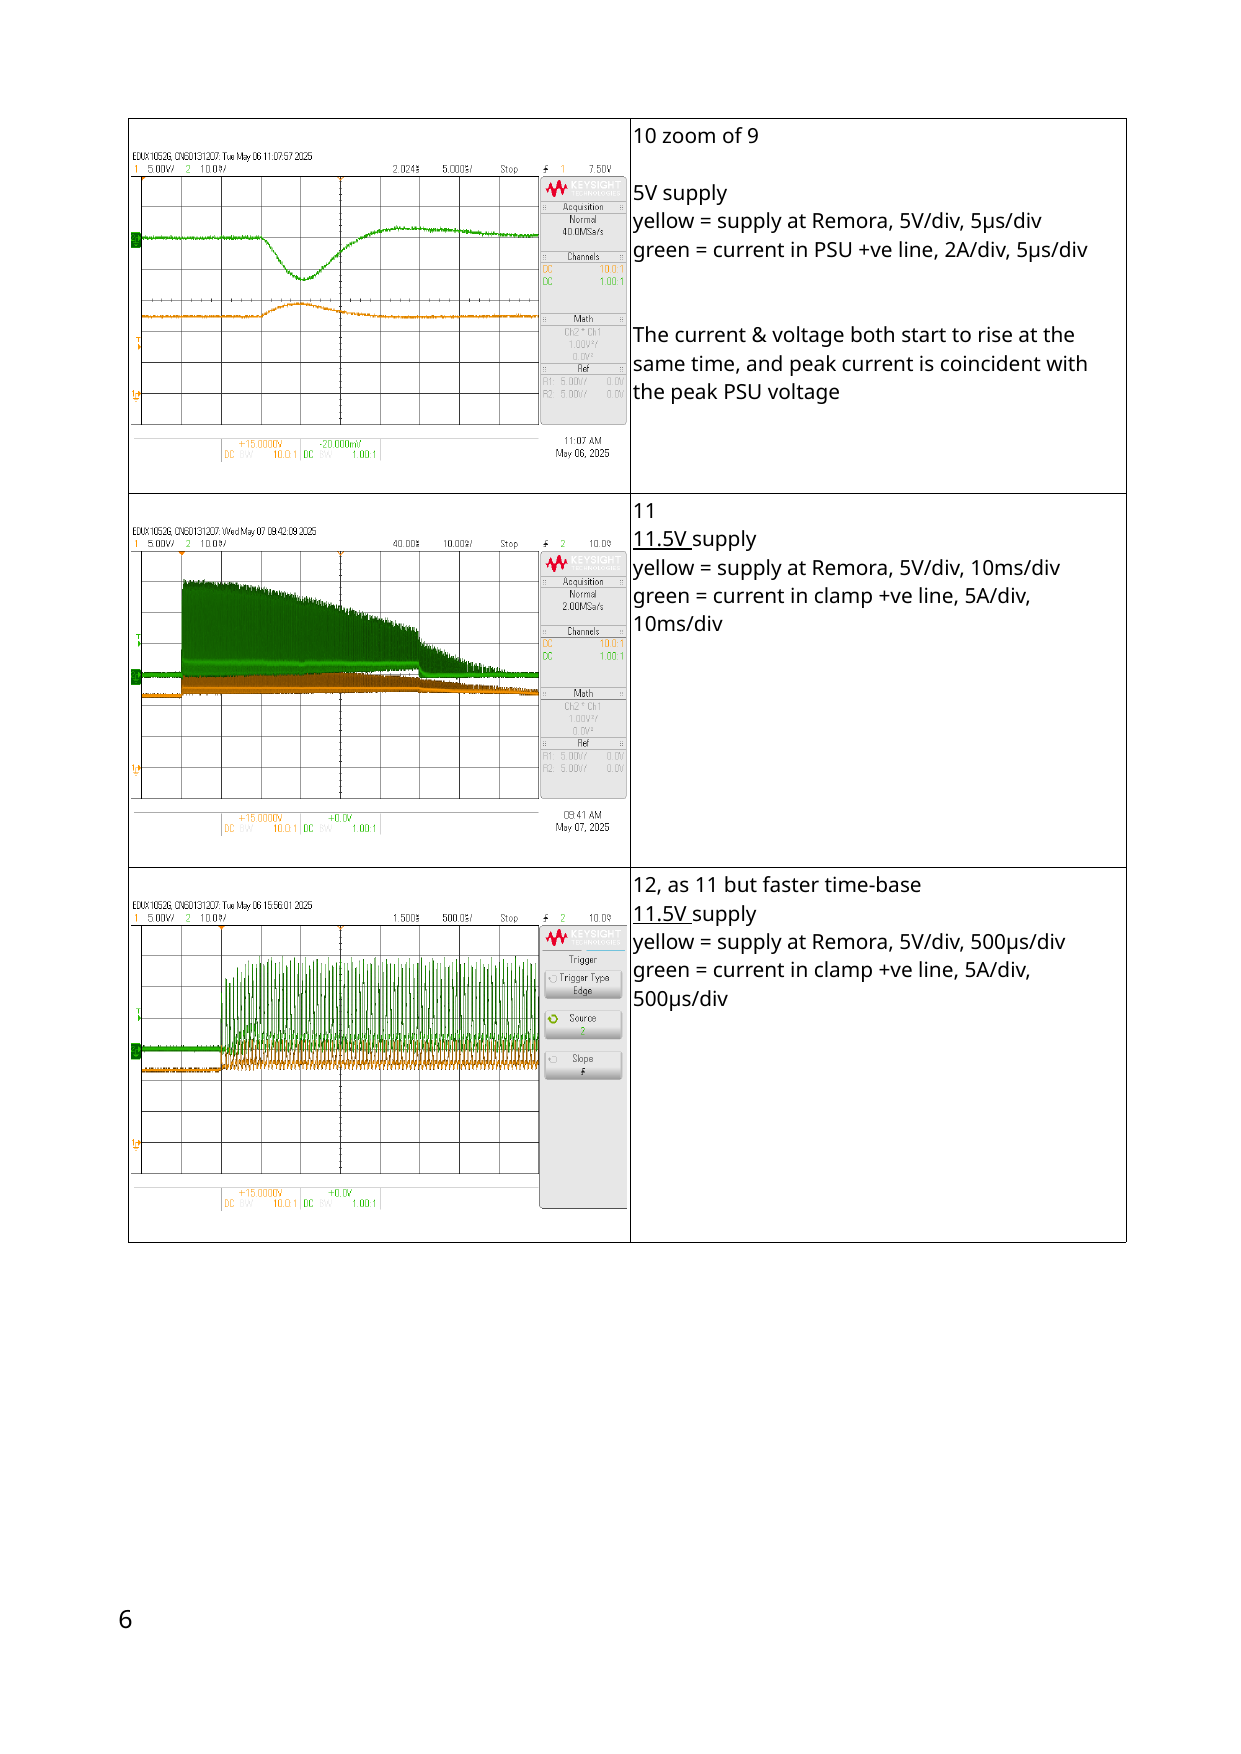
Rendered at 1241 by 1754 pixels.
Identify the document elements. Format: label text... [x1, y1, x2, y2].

table_cell 12, as 11 but faster time-base 11.5V supply yellow = supply at Remora, 5V/div, 500µs/div green = current in clamp +ve line, 5A/div, 500µs/div [631, 868, 1126, 1242]
table_cell [129, 868, 630, 1242]
table_cell [129, 494, 630, 867]
table_cell 10 zoom of 9 5V supply yellow = supply at Remora, 5V/div, 5µs/div green = current in PSU +ve line, 2A/div, 5µs/div The current & voltage both start to rise at the same time, and peak current is coincident with the peak PSU voltage [631, 119, 1126, 493]
picture [131, 524, 627, 836]
picture [131, 898, 627, 1211]
table_cell [129, 119, 630, 493]
picture [131, 149, 627, 462]
table_cell 11 11.5V supply yellow = supply at Remora, 5V/div, 10ms/div green = current in clamp +ve line, 5A/div, 10ms/div [631, 494, 1126, 867]
